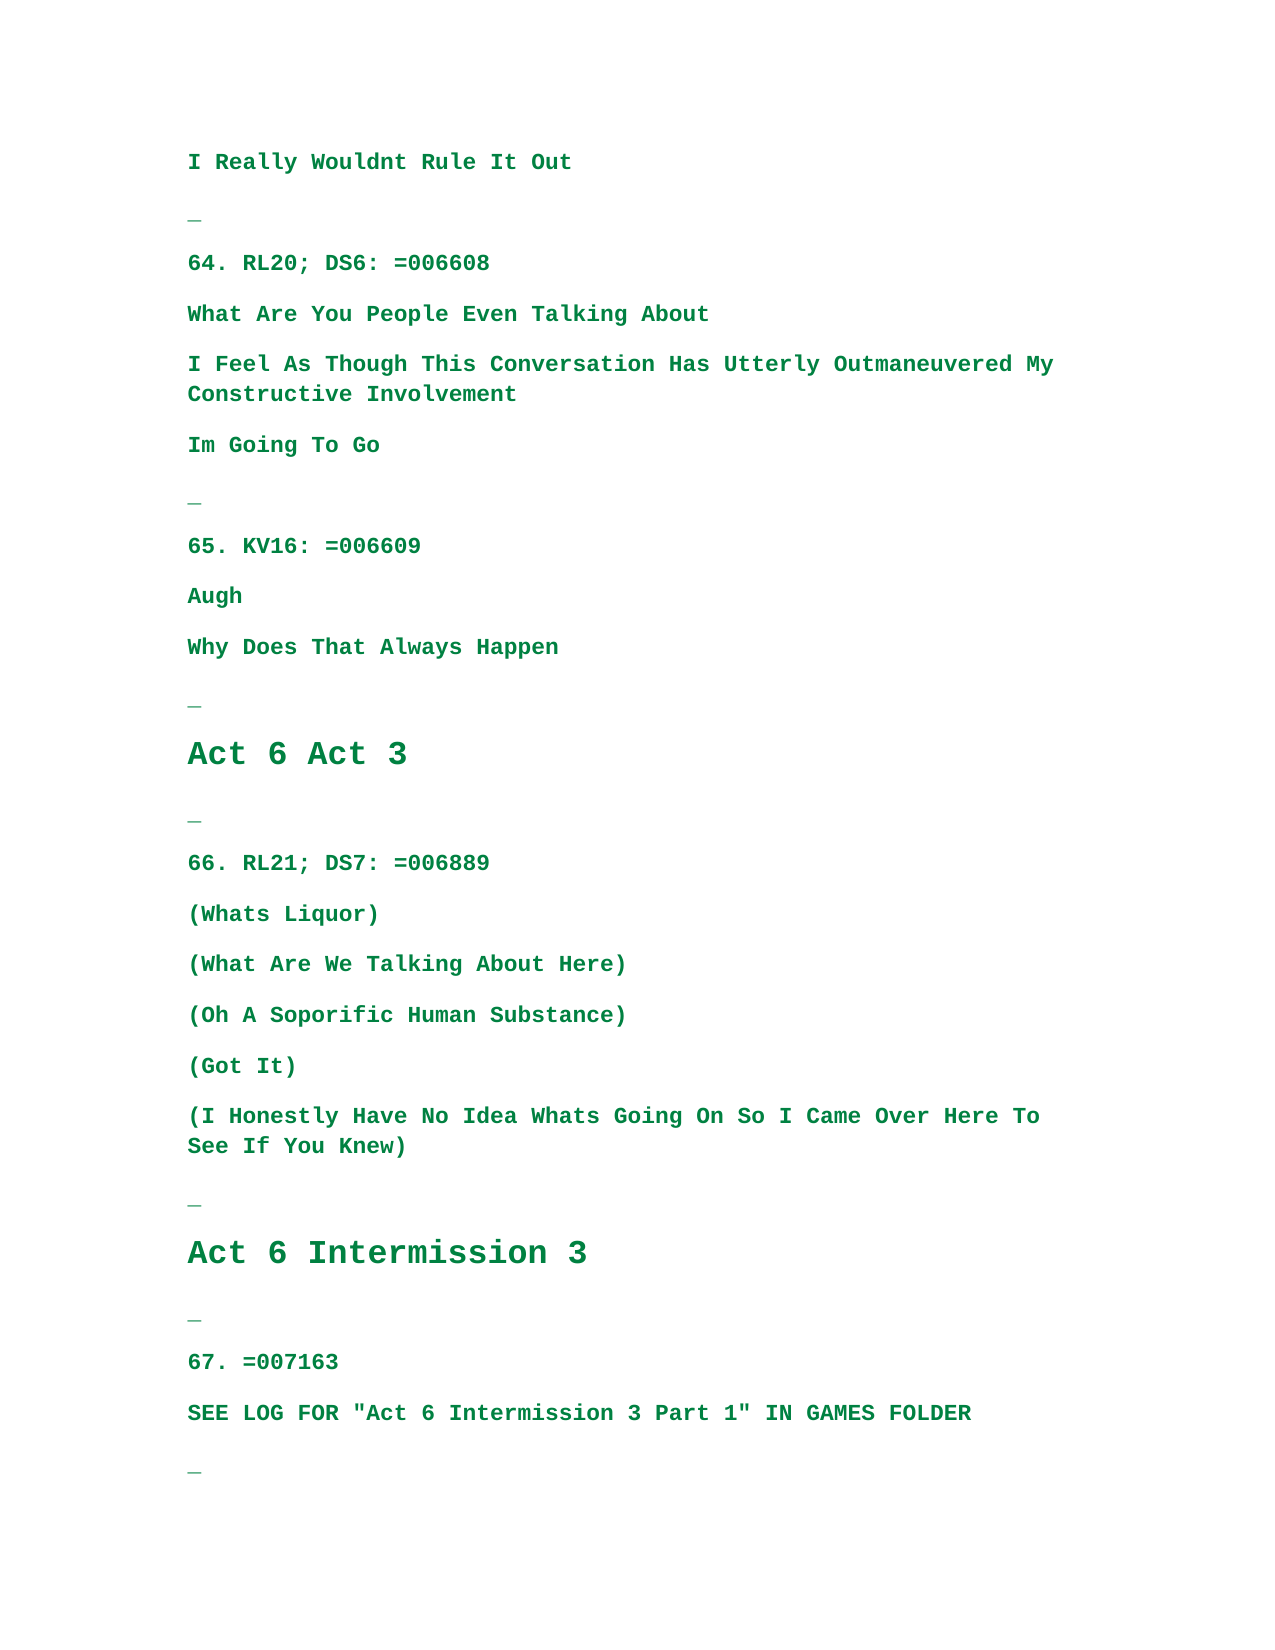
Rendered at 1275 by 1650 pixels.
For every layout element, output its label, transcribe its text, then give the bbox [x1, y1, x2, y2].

text Why Does That Always Happen [187, 635, 1087, 661]
text _ [187, 483, 1087, 509]
text _ [187, 686, 1087, 712]
text 66. RL21; DS7: =006889 [187, 852, 1087, 877]
text (I Honestly Have No Idea Whats Going On So I Came Over Here To See If You Knew) [187, 1105, 1087, 1160]
text (Oh A Soporific Human Substance) [187, 1003, 1087, 1029]
text (What Are We Talking About Here) [187, 953, 1087, 979]
text 65. KV16: =006609 [187, 534, 1087, 560]
text _ [187, 1452, 1087, 1478]
text _ [187, 801, 1087, 827]
text Im Going To Go [187, 433, 1087, 459]
text (Whats Liquor) [187, 902, 1087, 928]
text 67. =007163 [187, 1351, 1087, 1377]
text _ [187, 201, 1087, 227]
text _ [187, 1185, 1087, 1211]
text Augh [187, 585, 1087, 611]
text Act 6 Intermission 3 [187, 1236, 1087, 1273]
text 64. RL20; DS6: =006608 [187, 251, 1087, 277]
text I Really Wouldnt Rule It Out [187, 150, 1087, 176]
text (Got It) [187, 1054, 1087, 1080]
text What Are You People Even Talking About [187, 302, 1087, 328]
text Act 6 Act 3 [187, 737, 1087, 774]
text I Feel As Though This Conversation Has Utterly Outmaneuvered My Constructive Involvement [187, 352, 1087, 408]
text _ [187, 1300, 1087, 1326]
text SEE LOG FOR "Act 6 Intermission 3 Part 1" IN GAMES FOLDER [187, 1401, 1087, 1427]
